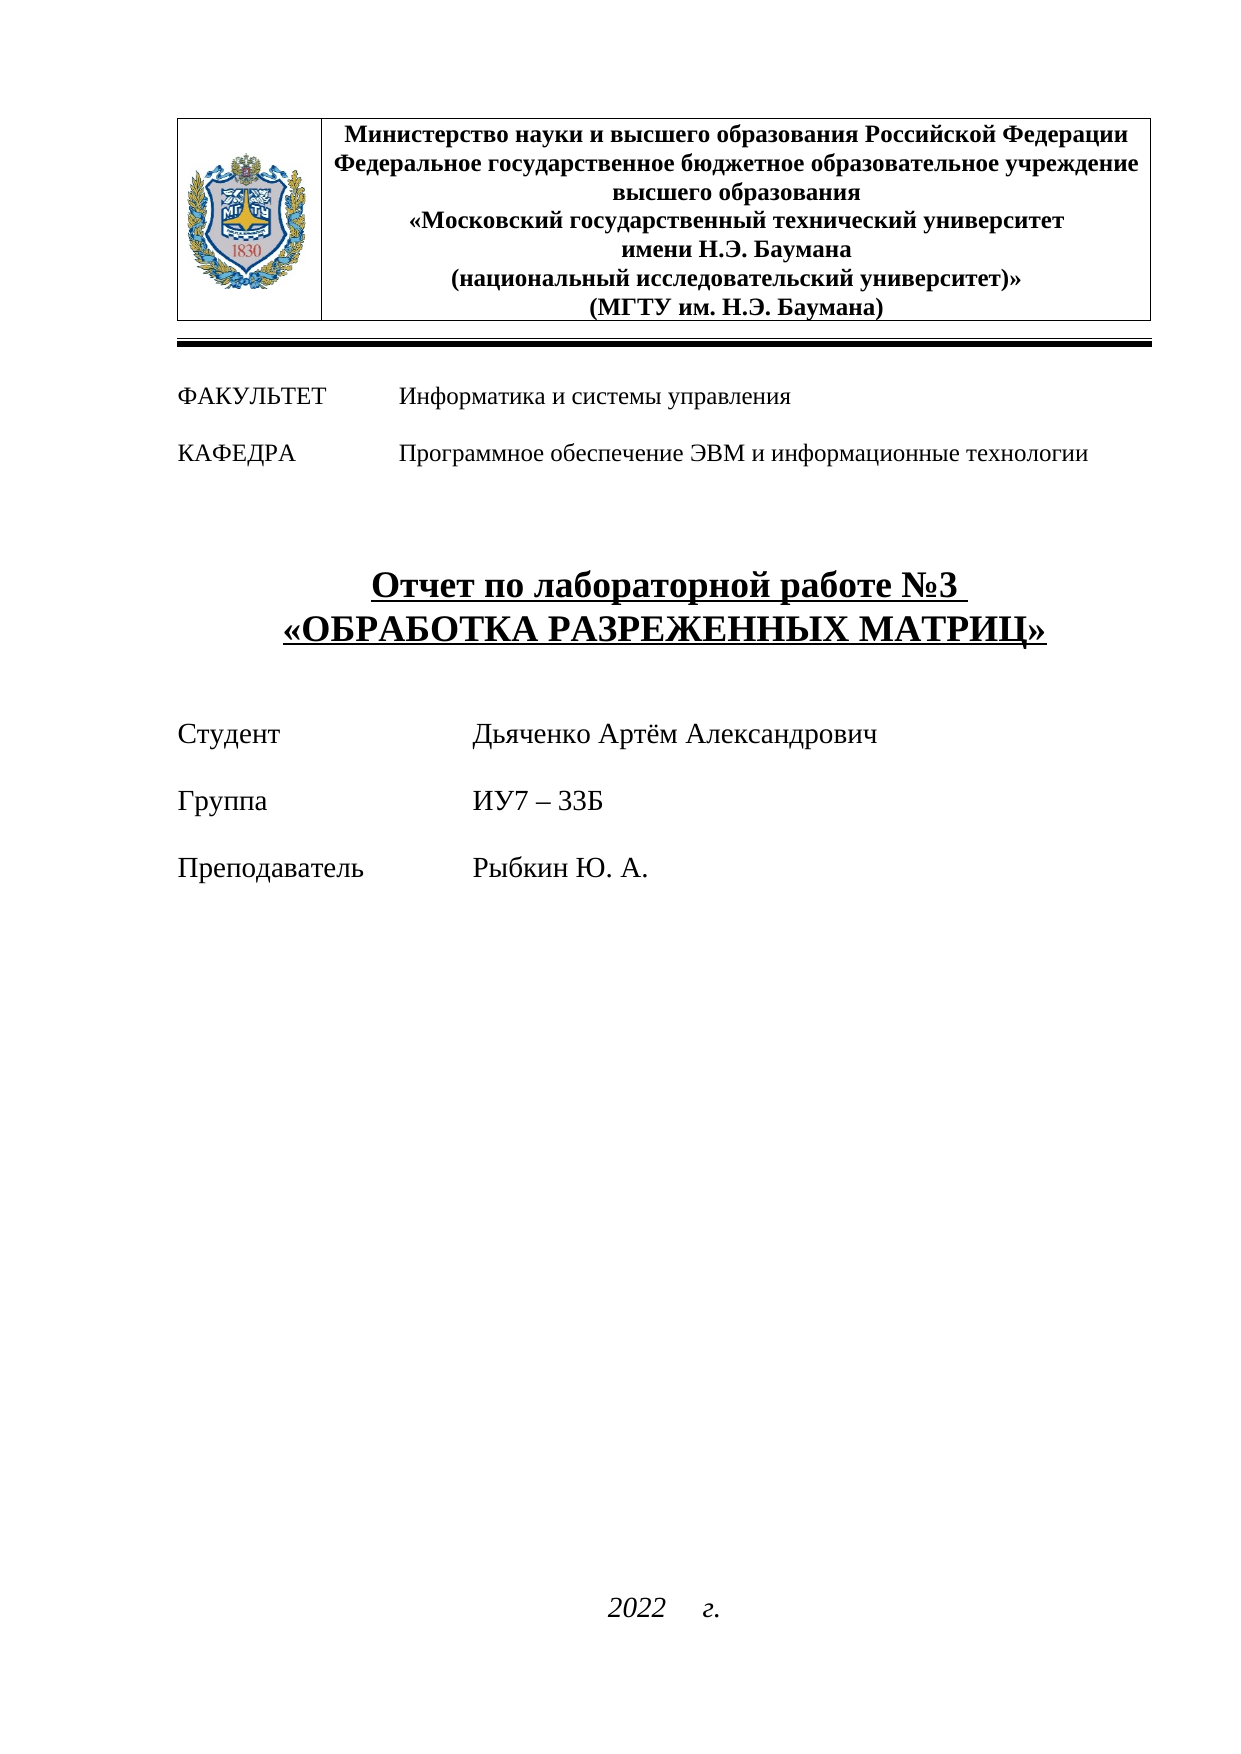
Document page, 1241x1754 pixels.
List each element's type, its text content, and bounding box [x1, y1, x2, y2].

text Преподаватель Рыбкин Ю. А. [177, 850, 1152, 884]
picture [196, 153, 307, 290]
text Группа ИУ7 – 33Б [177, 783, 1152, 817]
table_header [178, 119, 321, 320]
text КАФЕДРА Программное обеспечение ЭВМ и информационные технологии [177, 438, 1152, 467]
text ФАКУЛЬТЕТ Информатика и системы управления [177, 381, 1152, 409]
text Студент Дьяченко Артём Александрович [177, 716, 1152, 750]
text Отчет по лабораторной работе №3 [177, 563, 1152, 606]
text «ОБРАБОТКА РАЗРЕЖЕННЫХ МАТРИЦ» [177, 606, 1152, 649]
table_header Министерство науки и высшего образования Российской Федерации Федеральное государственное бюджетное образовательное учреждение высшего образования «Московский государственный технический университет имени Н.Э. Баумана (национальный исследовательский университет)» (МГТУ им. Н.Э. Баумана) [322, 119, 1150, 320]
text 2022 г. [177, 1591, 1152, 1624]
